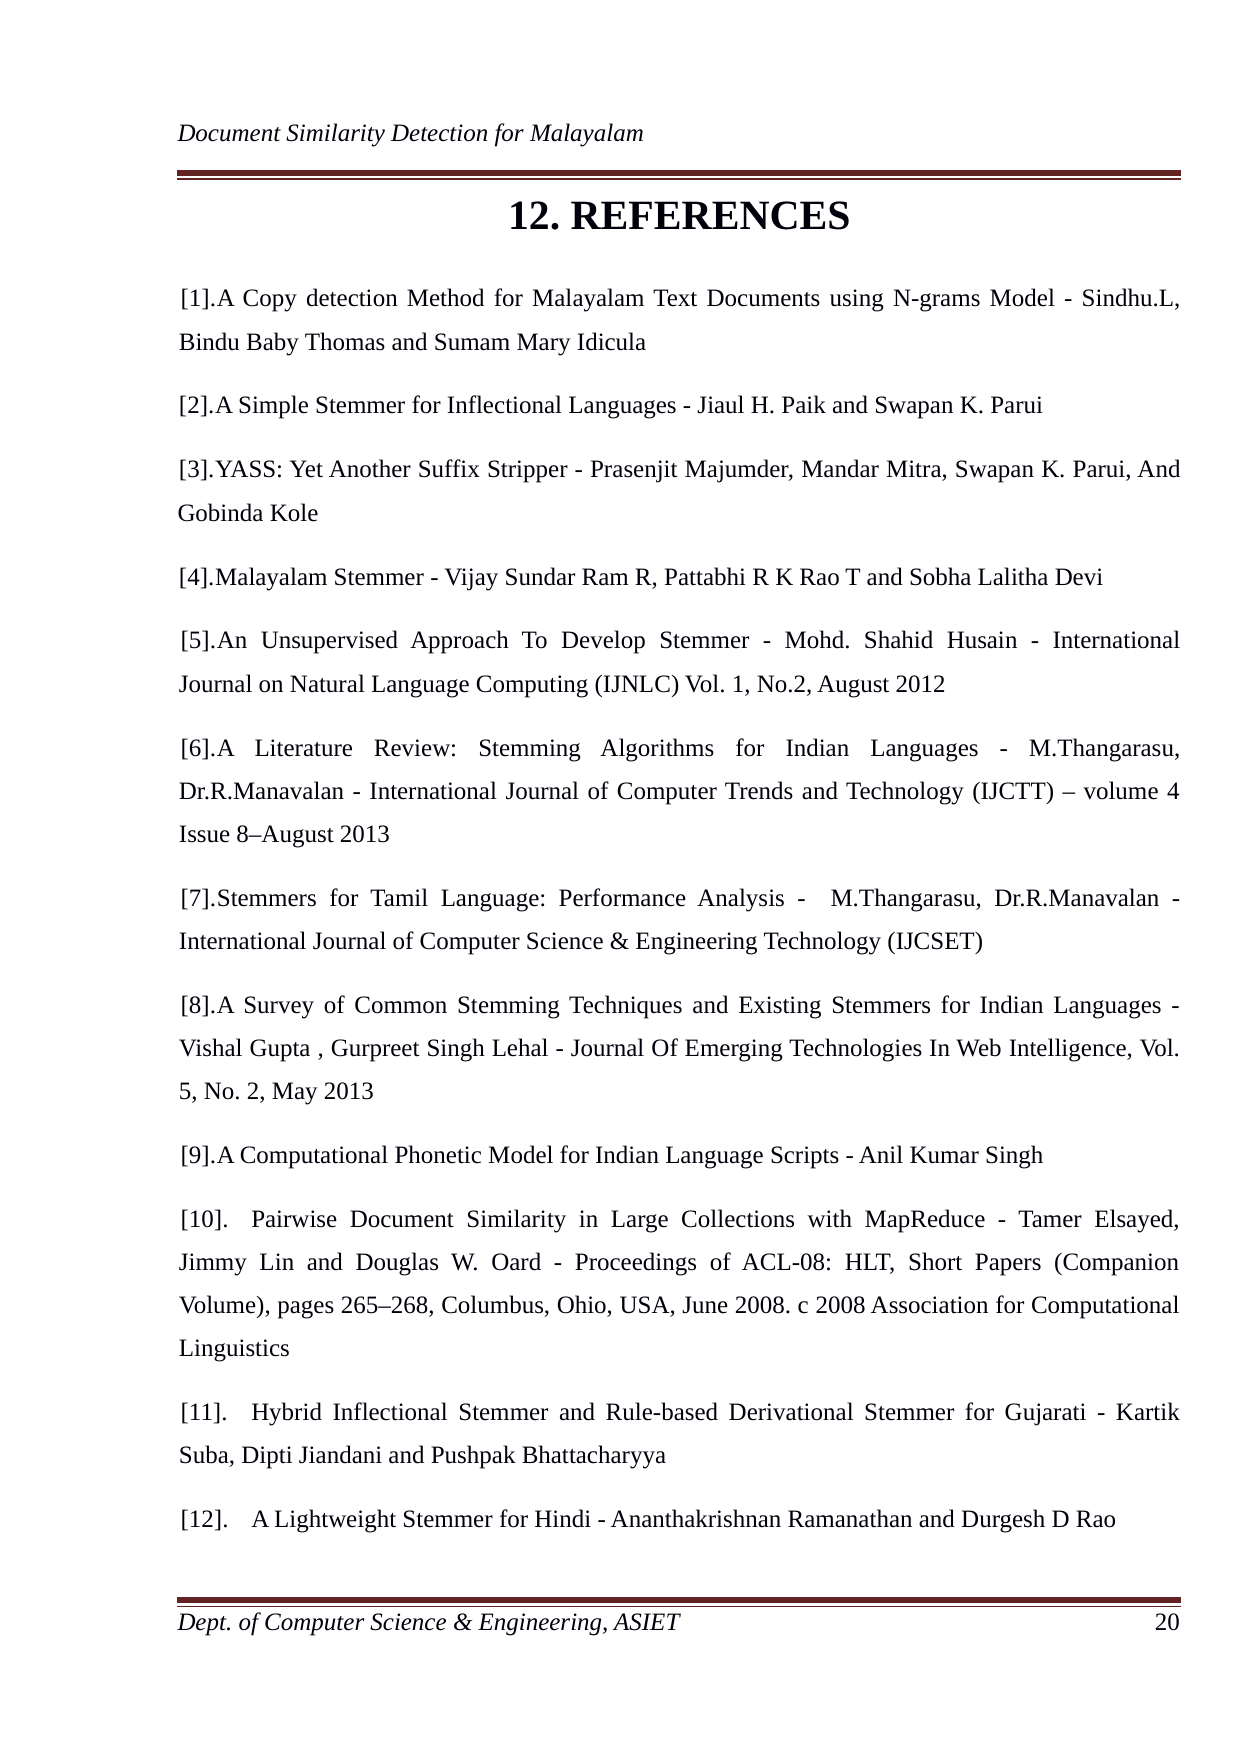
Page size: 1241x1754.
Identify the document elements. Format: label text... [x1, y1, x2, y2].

list A Computational Phonetic Model for Indian Language Scripts - Anil Kumar Singh [179, 1140, 1181, 1169]
list Stemmers for Tamil Language: Performance Analysis - M.Thangarasu, Dr.R.Manavalan - International Journal of Computer Science & Engineering Technology (IJCSET) [179, 883, 1181, 955]
list A Lightweight Stemmer for Hindi - Ananthakrishnan Ramanathan and Durgesh D Rao [179, 1504, 1181, 1533]
list A Literature Review: Stemming Algorithms for Indian Languages - M.Thangarasu, Dr.R.Manavalan - International Journal of Computer Trends and Technology (IJCTT) – volume 4 Issue 8–August 2013 [179, 733, 1181, 848]
list YASS: Yet Another Suffix Stripper - Prasenjit Majumder, Mandar Mitra, Swapan K. Parui, And Gobinda Kole [177, 454, 1181, 526]
list A Copy detection Method for Malayalam Text Documents using N-grams Model - Sindhu.L, Bindu Baby Thomas and Sumam Mary Idicula [179, 283, 1181, 355]
list Malayalam Stemmer - Vijay Sundar Ram R, Pattabhi R K Rao T and Sobha Lalitha Devi [177, 562, 1181, 590]
list Hybrid Inflectional Stemmer and Rule-based Derivational Stemmer for Gujarati - Kartik Suba, Dipti Jiandani and Pushpak Bhattacharyya [179, 1397, 1181, 1469]
list Pairwise Document Similarity in Large Collections with MapReduce - Tamer Elsayed, Jimmy Lin and Douglas W. Oard - Proceedings of ACL-08: HLT, Short Papers (Companion Volume), pages 265–268, Columbus, Ohio, USA, June 2008. c 2008 Association for Computational Linguistics [179, 1204, 1181, 1362]
list An Unsupervised Approach To Develop Stemmer - Mohd. Shahid Husain - International Journal on Natural Language Computing (IJNLC) Vol. 1, No.2, August 2012 [179, 626, 1181, 697]
text 12. REFERENCES [177, 191, 1181, 239]
list A Survey of Common Stemming Techniques and Existing Stemmers for Indian Languages - Vishal Gupta , Gurpreet Singh Lehal - Journal Of Emerging Technologies In Web Intelligence, Vol. 5, No. 2, May 2013 [179, 990, 1181, 1105]
list A Simple Stemmer for Inflectional Languages - Jiaul H. Paik and Swapan K. Parui [177, 391, 1181, 419]
